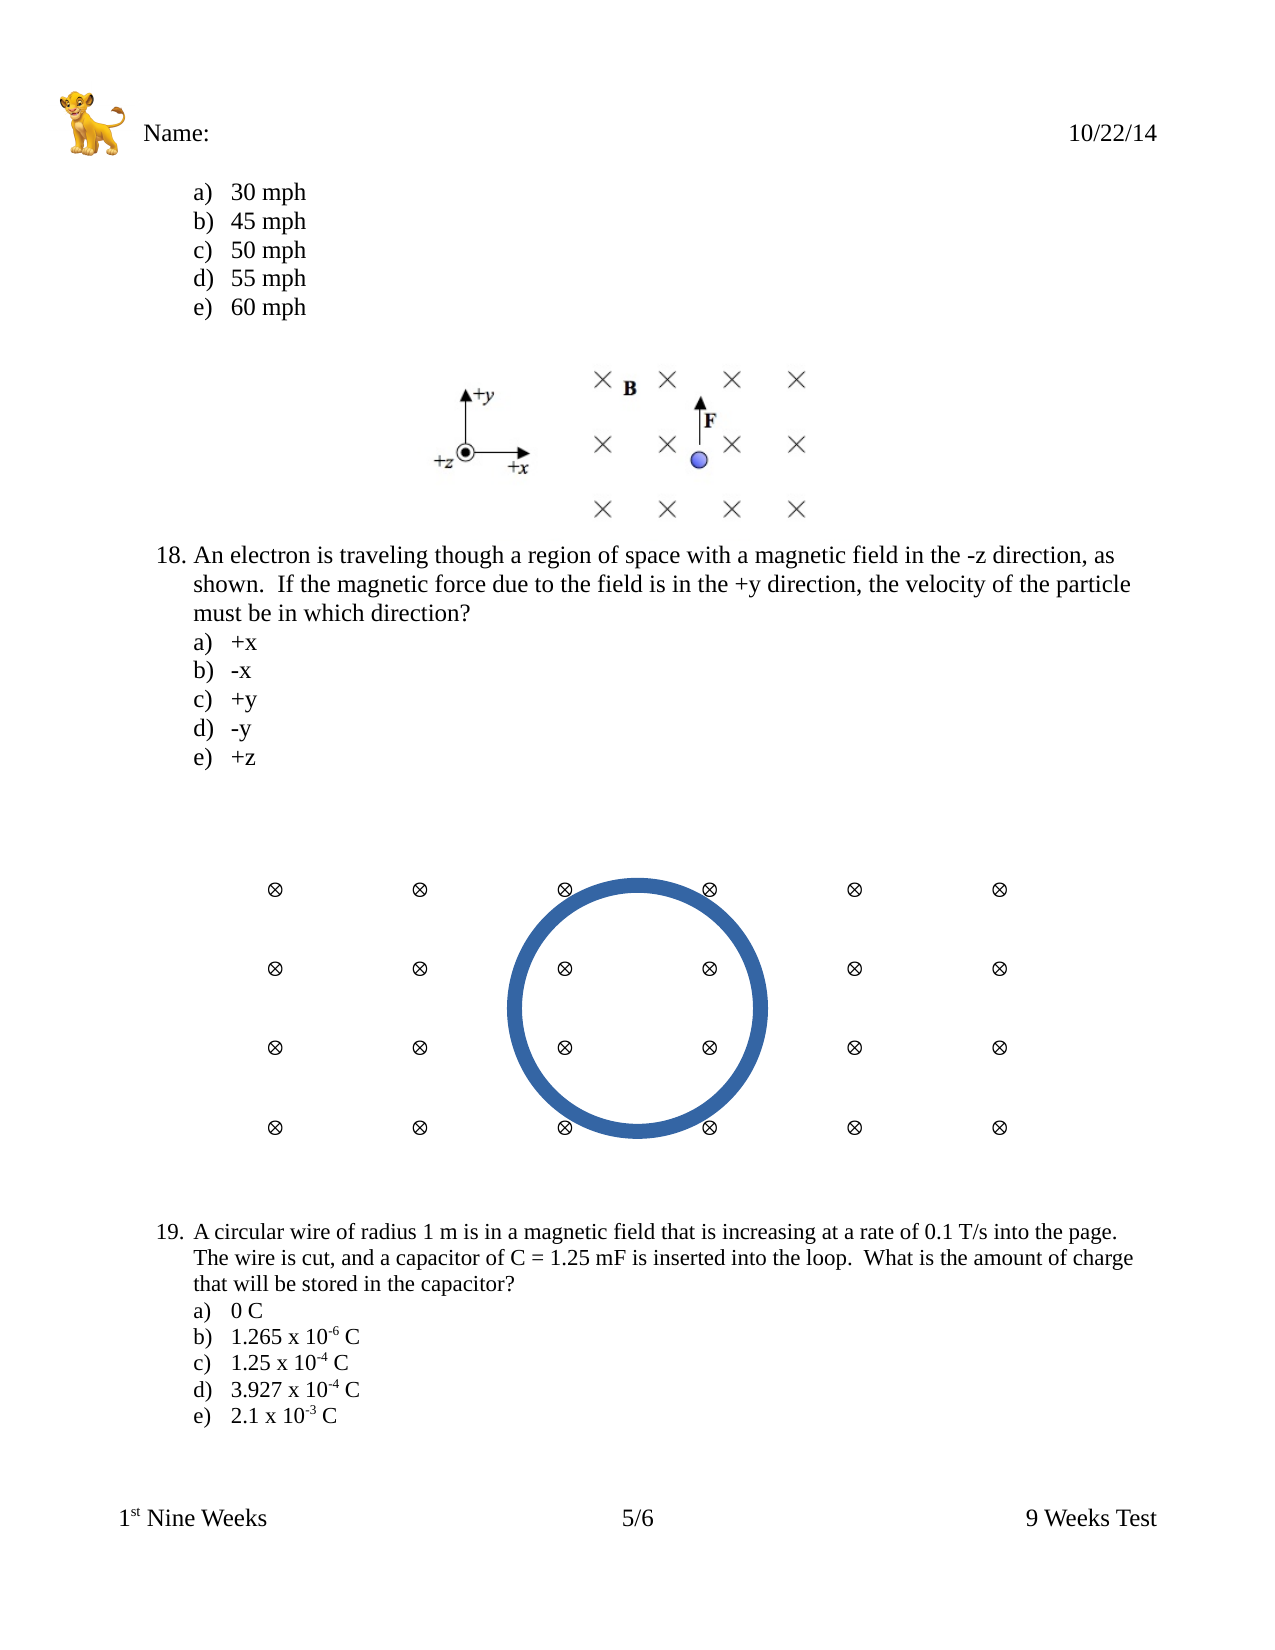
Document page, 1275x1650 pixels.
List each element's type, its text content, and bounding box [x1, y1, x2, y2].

list 60 mph [193, 292, 1157, 321]
list 30 mph [193, 177, 1157, 206]
list 1.265 x 10-6 C [193, 1323, 1157, 1349]
list -y [193, 713, 1157, 742]
list 1.25 x 10-4 C [193, 1349, 1157, 1376]
list An electron is traveling though a region of space with a magnetic field in the -z direction, as shown. If the magnetic force due to the field is in the +y direction, the velocity of the particle must be in which direction? [156, 350, 1157, 627]
list 2.1 x 10-3 C [193, 1402, 1157, 1428]
list 45 mph [193, 206, 1157, 235]
list 55 mph [193, 263, 1157, 292]
list -x [193, 655, 1157, 684]
list +z [193, 742, 1157, 770]
list +x [193, 627, 1157, 655]
list +y [193, 684, 1157, 713]
list 50 mph [193, 235, 1157, 263]
list A circular wire of radius 1 m is in a magnetic field that is increasing at a rate of 0.1 T/s into the page. The wire is cut, and a capacitor of C = 1.25 mF is inserted into the loop. What is the amount of charge that will be stored in the capacitor? [156, 1218, 1157, 1297]
picture [412, 349, 863, 541]
list 0 C [193, 1297, 1157, 1323]
list 3.927 x 10-4 C [193, 1376, 1157, 1402]
picture [48, 81, 136, 156]
